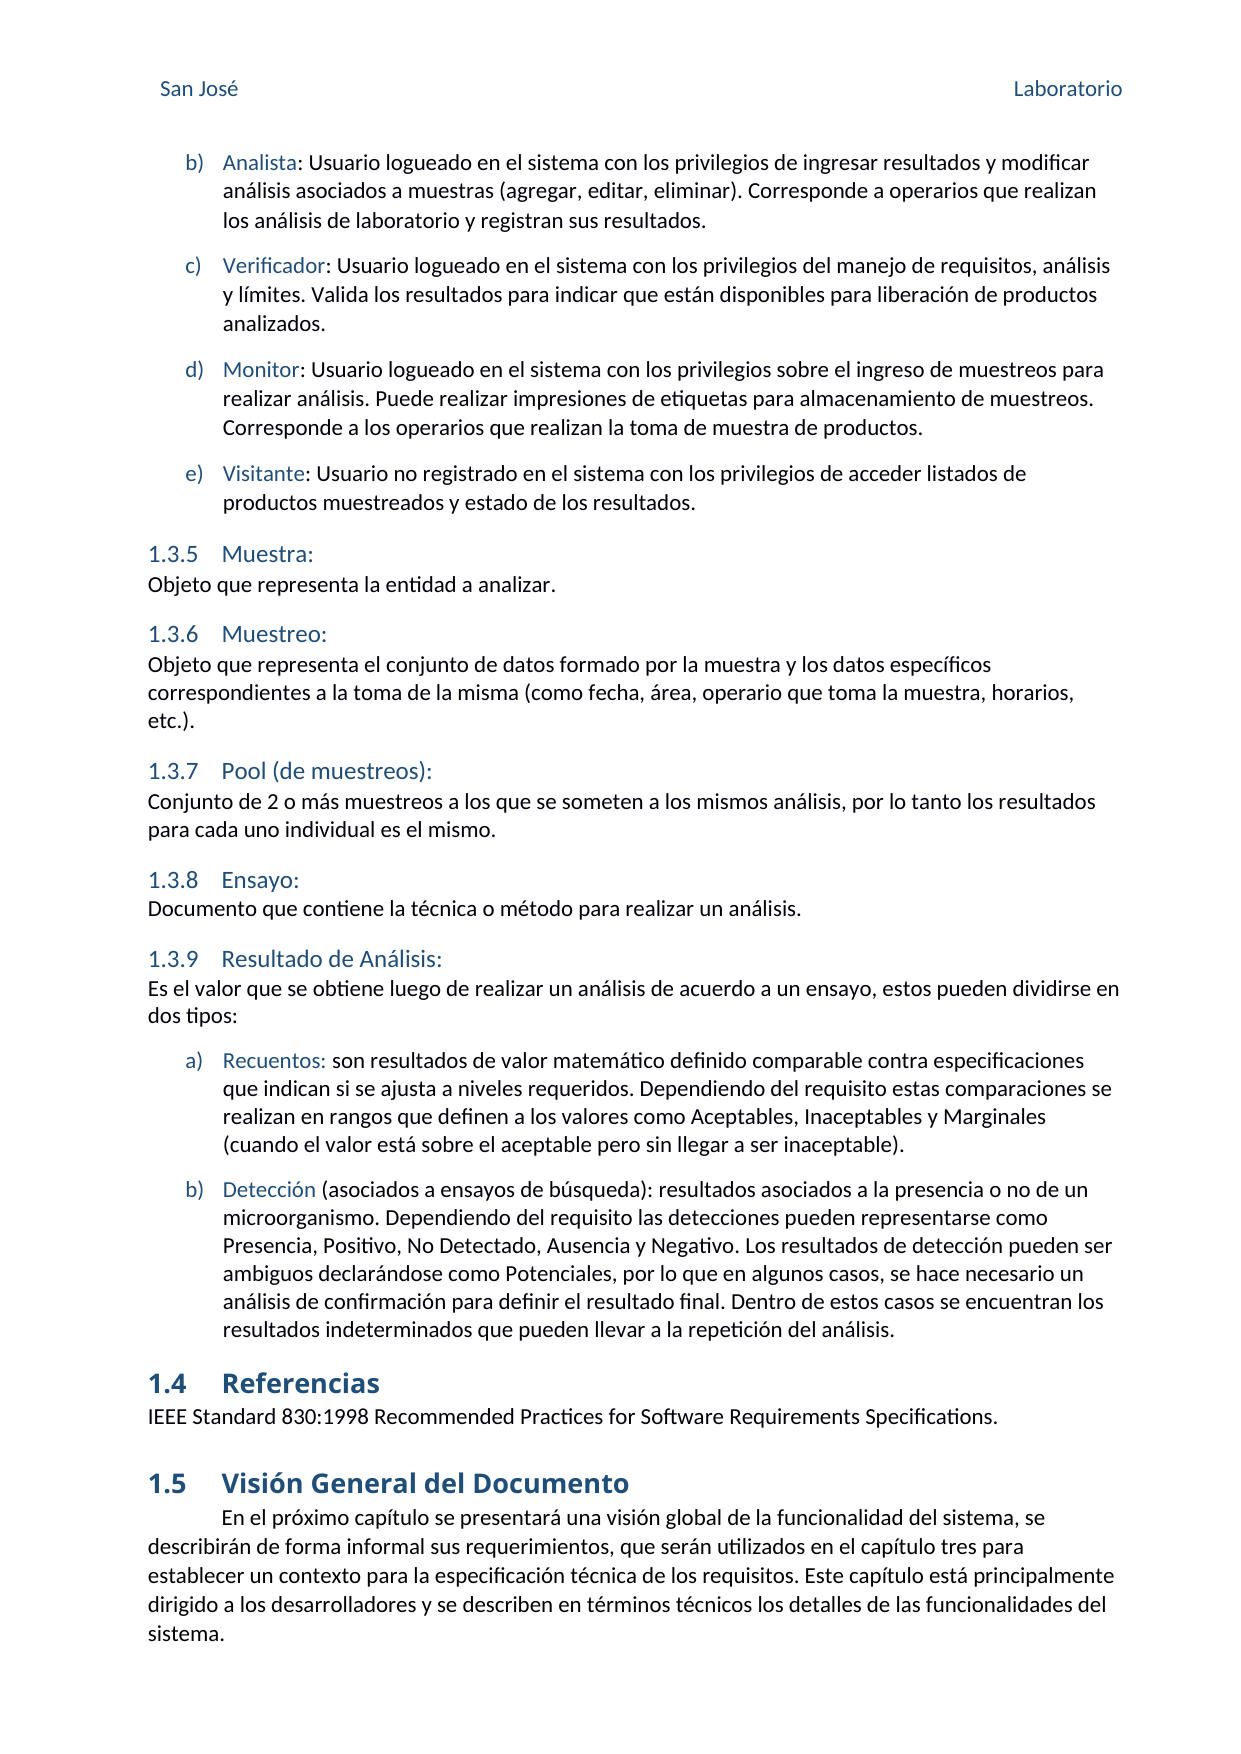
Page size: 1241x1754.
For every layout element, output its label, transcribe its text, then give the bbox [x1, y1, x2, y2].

list Visitante: Usuario no registrado en el sistema con los privilegios de acceder listados de productos muestreados y estado de los resultados. [185, 459, 1122, 516]
subtitle 1.3.9 Resultado de Análisis: [148, 943, 1122, 974]
text Conjunto de 2 o más muestreos a los que se someten a los mismos análisis, por lo tanto los resultados para cada uno individual es el mismo. [148, 787, 1122, 843]
text IEEE Standard 830:1998 Recommended Practices for Software Requirements Specifications. [148, 1402, 1122, 1430]
list Verificador: Usuario logueado en el sistema con los privilegios del manejo de requisitos, análisis y límites. Valida los resultados para indicar que están disponibles para liberación de productos analizados. [185, 251, 1122, 338]
text Es el valor que se obtiene luego de realizar un análisis de acuerdo a un ensayo, estos pueden dividirse en dos tipos: [148, 974, 1122, 1030]
list Recuentos: son resultados de valor matemático definido comparable contra especificaciones que indican si se ajusta a niveles requeridos. Dependiendo del requisito estas comparaciones se realizan en rangos que definen a los valores como Aceptables, Inaceptables y Marginales (cuando el valor está sobre el aceptable pero sin llegar a ser inaceptable). [185, 1046, 1122, 1158]
subtitle 1.4 Referencias [148, 1364, 1122, 1401]
list Monitor: Usuario logueado en el sistema con los privilegios sobre el ingreso de muestreos para realizar análisis. Puede realizar impresiones de etiquetas para almacenamiento de muestreos. Corresponde a los operarios que realizan la toma de muestra de productos. [185, 355, 1122, 441]
subtitle 1.3.5 Muestra: [148, 538, 1122, 569]
subtitle 1.3.6 Muestreo: [148, 619, 1122, 649]
text Objeto que representa el conjunto de datos formado por la muestra y los datos específicos correspondientes a la toma de la misma (como fecha, área, operario que toma la muestra, horarios, etc.). [148, 650, 1122, 734]
text Documento que contiene la técnica o método para realizar un análisis. [148, 894, 1122, 922]
subtitle 1.5 Visión General del Documento [148, 1465, 1122, 1502]
list Analista: Usuario logueado en el sistema con los privilegios de ingresar resultados y modificar análisis asociados a muestras (agregar, editar, eliminar). Corresponde a operarios que realizan los análisis de laboratorio y registran sus resultados. [185, 148, 1122, 234]
list Detección (asociados a ensayos de búsqueda): resultados asociados a la presencia o no de un microorganismo. Dependiendo del requisito las detecciones pueden representarse como Presencia, Positivo, No Detectado, Ausencia y Negativo. Los resultados de detección pueden ser ambiguos declarándose como Potenciales, por lo que en algunos casos, se hace necesario un análisis de confirmación para definir el resultado final. Dentro de estos casos se encuentran los resultados indeterminados que pueden llevar a la repetición del análisis. [185, 1175, 1122, 1343]
text En el próximo capítulo se presentará una visión global de la funcionalidad del sistema, se describirán de forma informal sus requerimientos, que serán utilizados en el capítulo tres para establecer un contexto para la especificación técnica de los requisitos. Este capítulo está principalmente dirigido a los desarrolladores y se describen en términos técnicos los detalles de las funcionalidades del sistema. [148, 1503, 1122, 1647]
subtitle 1.3.7 Pool (de muestreos): [148, 755, 1122, 786]
text Objeto que representa la entidad a analizar. [148, 570, 1122, 598]
subtitle 1.3.8 Ensayo: [148, 864, 1122, 894]
